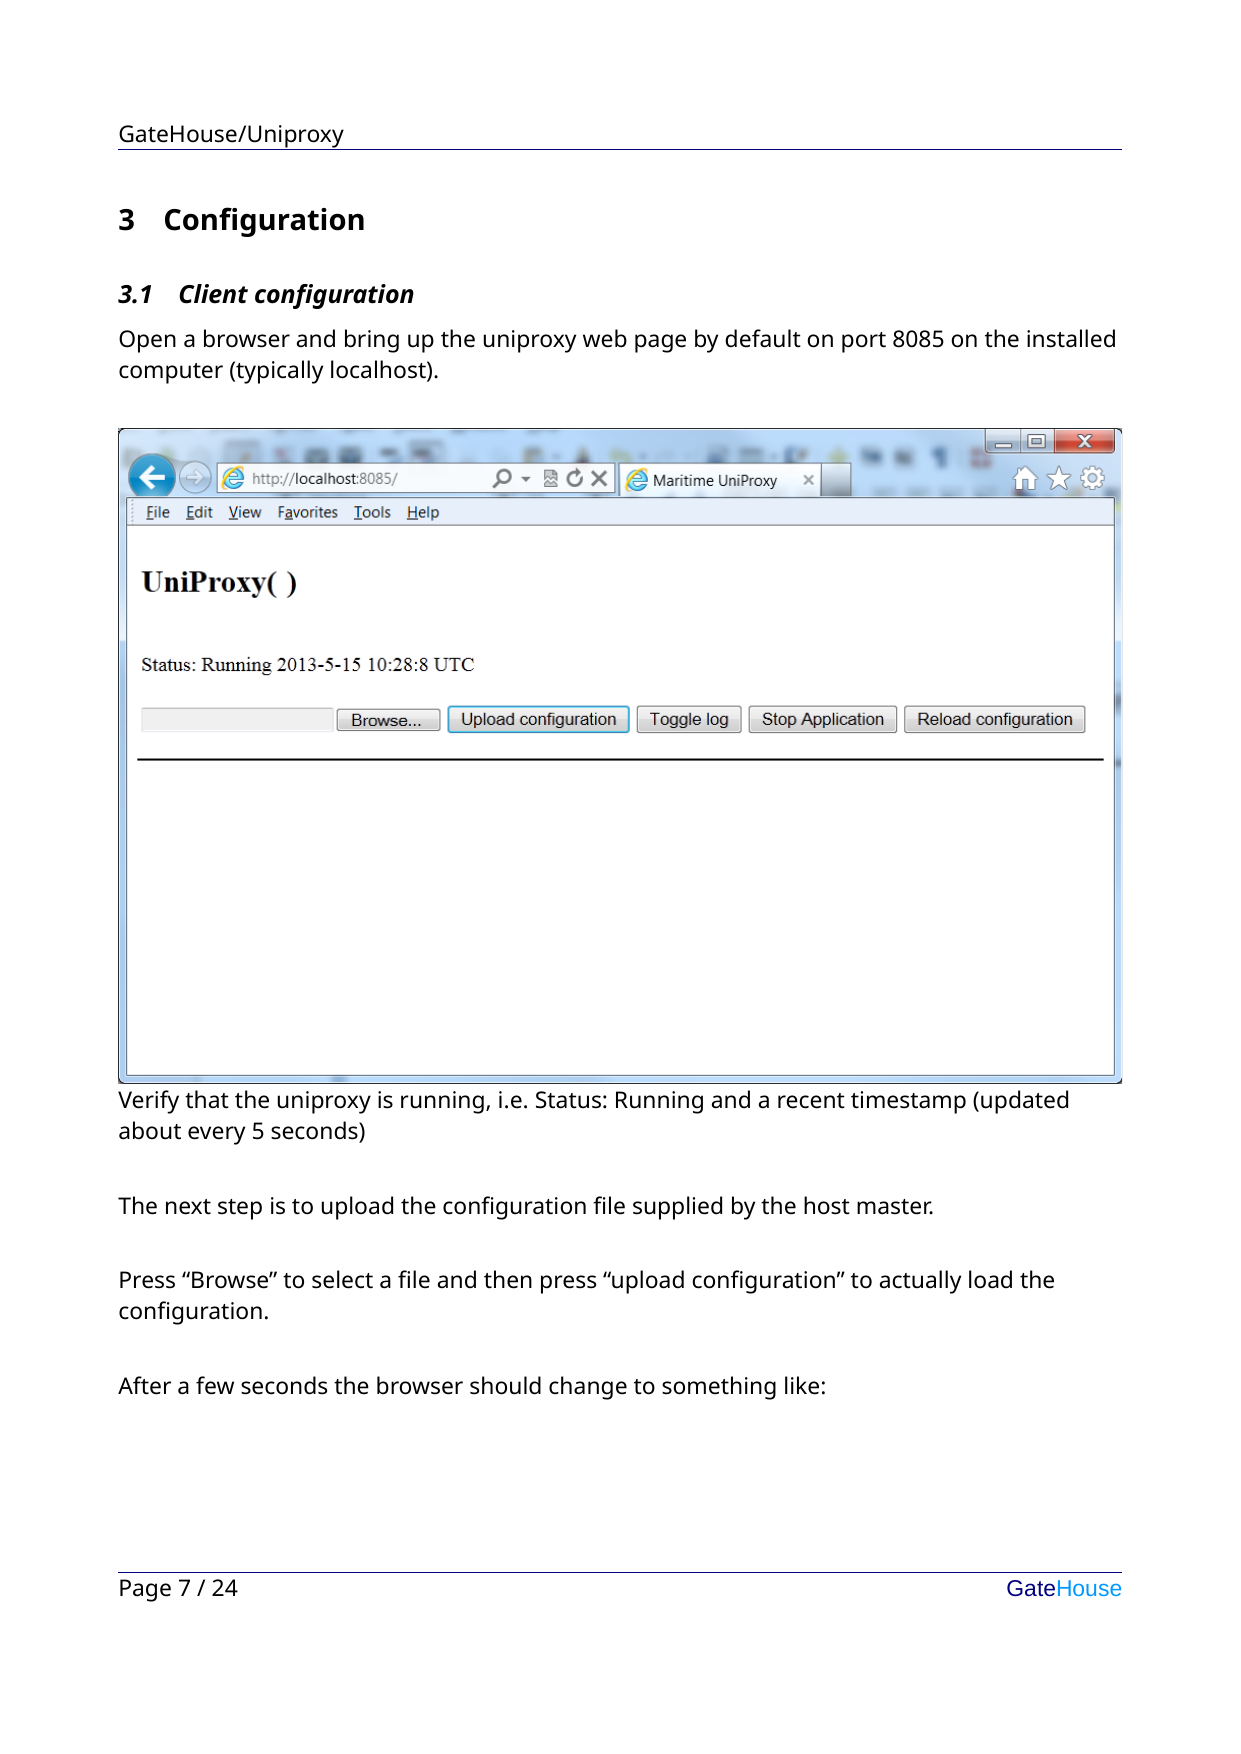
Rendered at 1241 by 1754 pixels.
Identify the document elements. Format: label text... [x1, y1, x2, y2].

picture [118, 428, 1123, 1084]
text Open a browser and bring up the uniproxy web page by default on port 8085 on the installed computer (typically localhost). [118, 323, 1122, 386]
text The next step is to upload the configuration file supplied by the host master. [118, 1190, 1122, 1221]
subtitle Configuration [118, 199, 1122, 239]
text Verify that the uniproxy is running, i.e. Status: Running and a recent timestamp (updated about every 5 seconds) [118, 1084, 1122, 1147]
text Press “Browse” to select a file and then press “upload configuration” to actually load the configuration. [118, 1264, 1122, 1327]
subtitle Client configuration [118, 276, 1122, 311]
text After a few seconds the browser should change to something like: [118, 1370, 1122, 1401]
